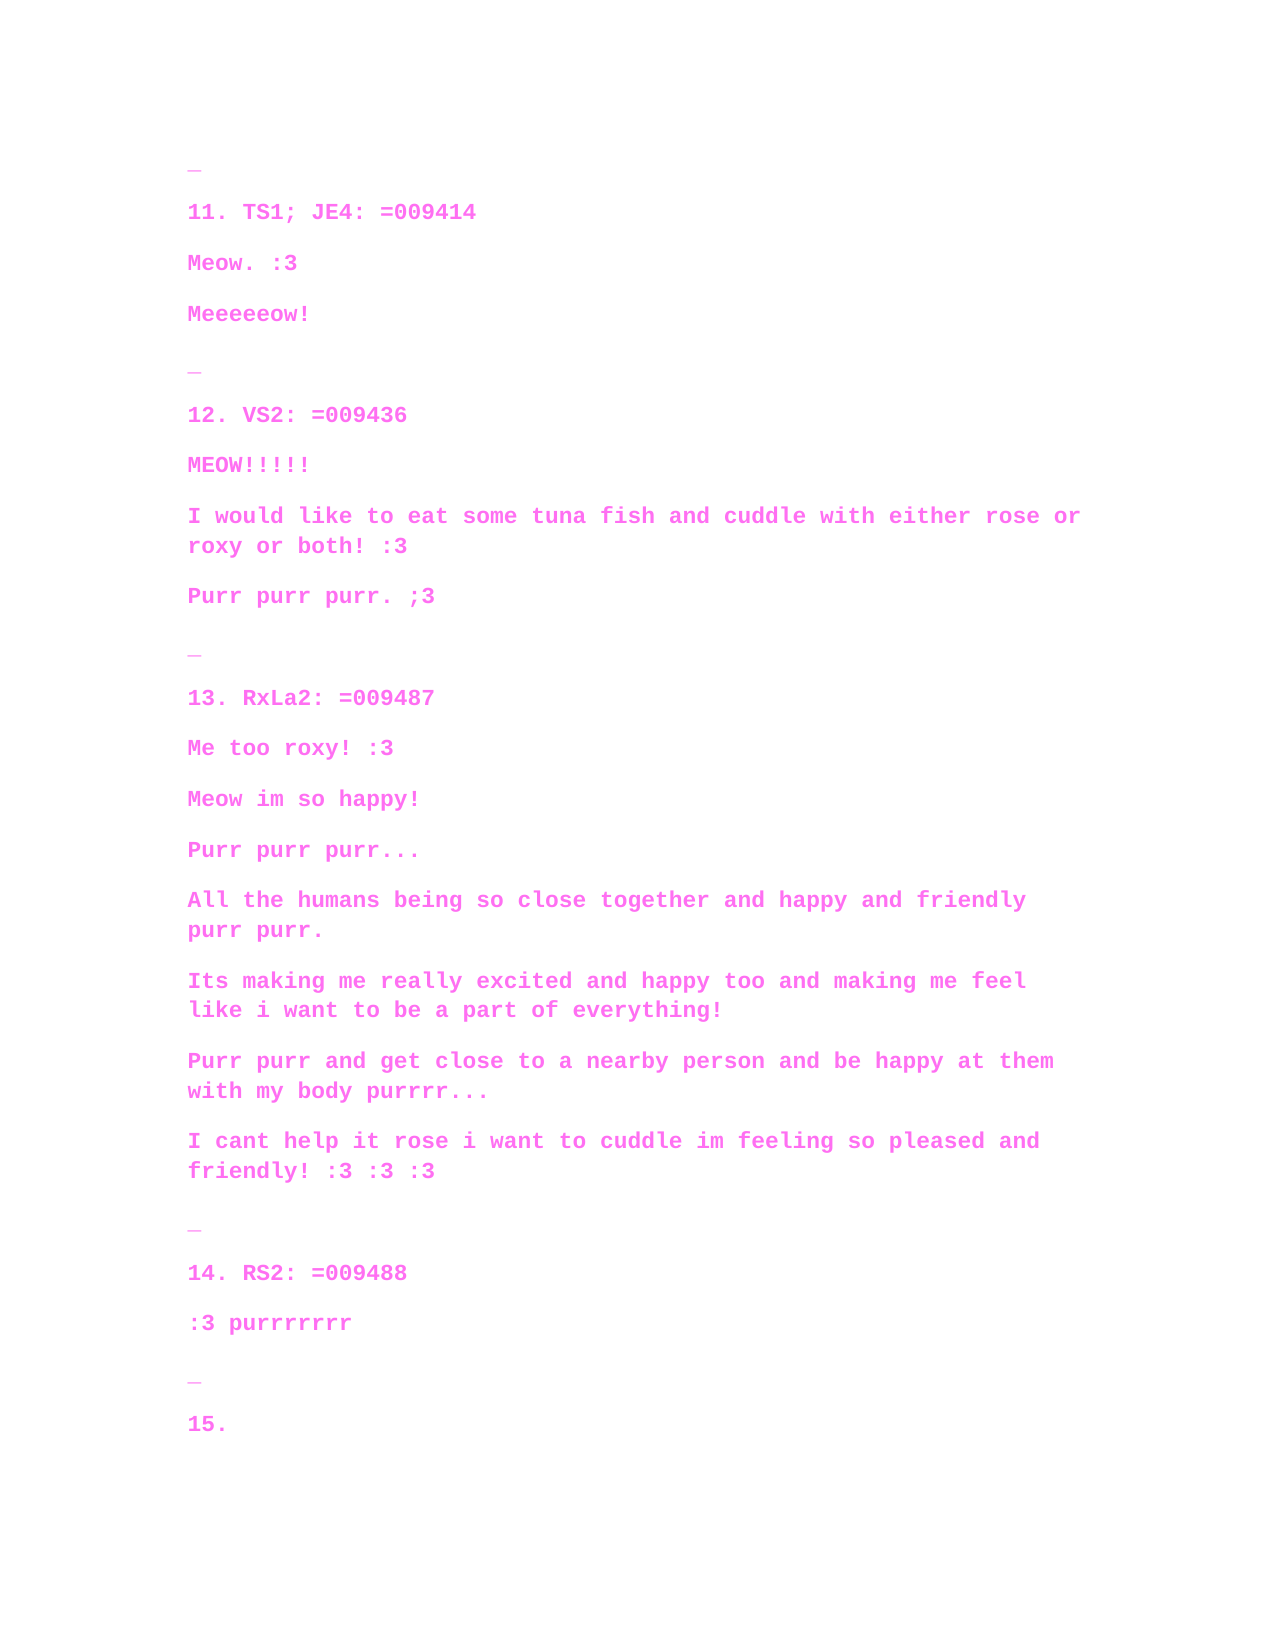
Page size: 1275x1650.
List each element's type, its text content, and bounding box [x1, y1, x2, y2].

text _ [187, 635, 1087, 661]
text :3 purrrrrrr [187, 1311, 1087, 1337]
text _ [187, 1210, 1087, 1236]
text Purr purr purr... [187, 838, 1087, 864]
text Meeeeeow! [187, 302, 1087, 328]
text _ [187, 352, 1087, 378]
text I cant help it rose i want to cuddle im feeling so pleased and friendly! :3 :3 :3 [187, 1130, 1087, 1186]
text 14. RS2: =009488 [187, 1261, 1087, 1287]
text Purr purr and get close to a nearby person and be happy at them with my body purrrr... [187, 1049, 1087, 1105]
text Meow. :3 [187, 251, 1087, 277]
text 13. RxLa2: =009487 [187, 686, 1087, 712]
text Meow im so happy! [187, 787, 1087, 813]
text Its making me really excited and happy too and making me feel like i want to be a part of everything! [187, 969, 1087, 1025]
text Me too roxy! :3 [187, 737, 1087, 763]
text _ [187, 150, 1087, 176]
text I would like to eat some tuna fish and cuddle with either rose or roxy or both! :3 [187, 504, 1087, 560]
text 11. TS1; JE4: =009414 [187, 201, 1087, 227]
text 12. VS2: =009436 [187, 403, 1087, 429]
text Purr purr purr. ;3 [187, 585, 1087, 611]
text All the humans being so close together and happy and friendly purr purr. [187, 888, 1087, 944]
text 15. [187, 1413, 1087, 1439]
text MEOW!!!!! [187, 454, 1087, 480]
text _ [187, 1362, 1087, 1388]
